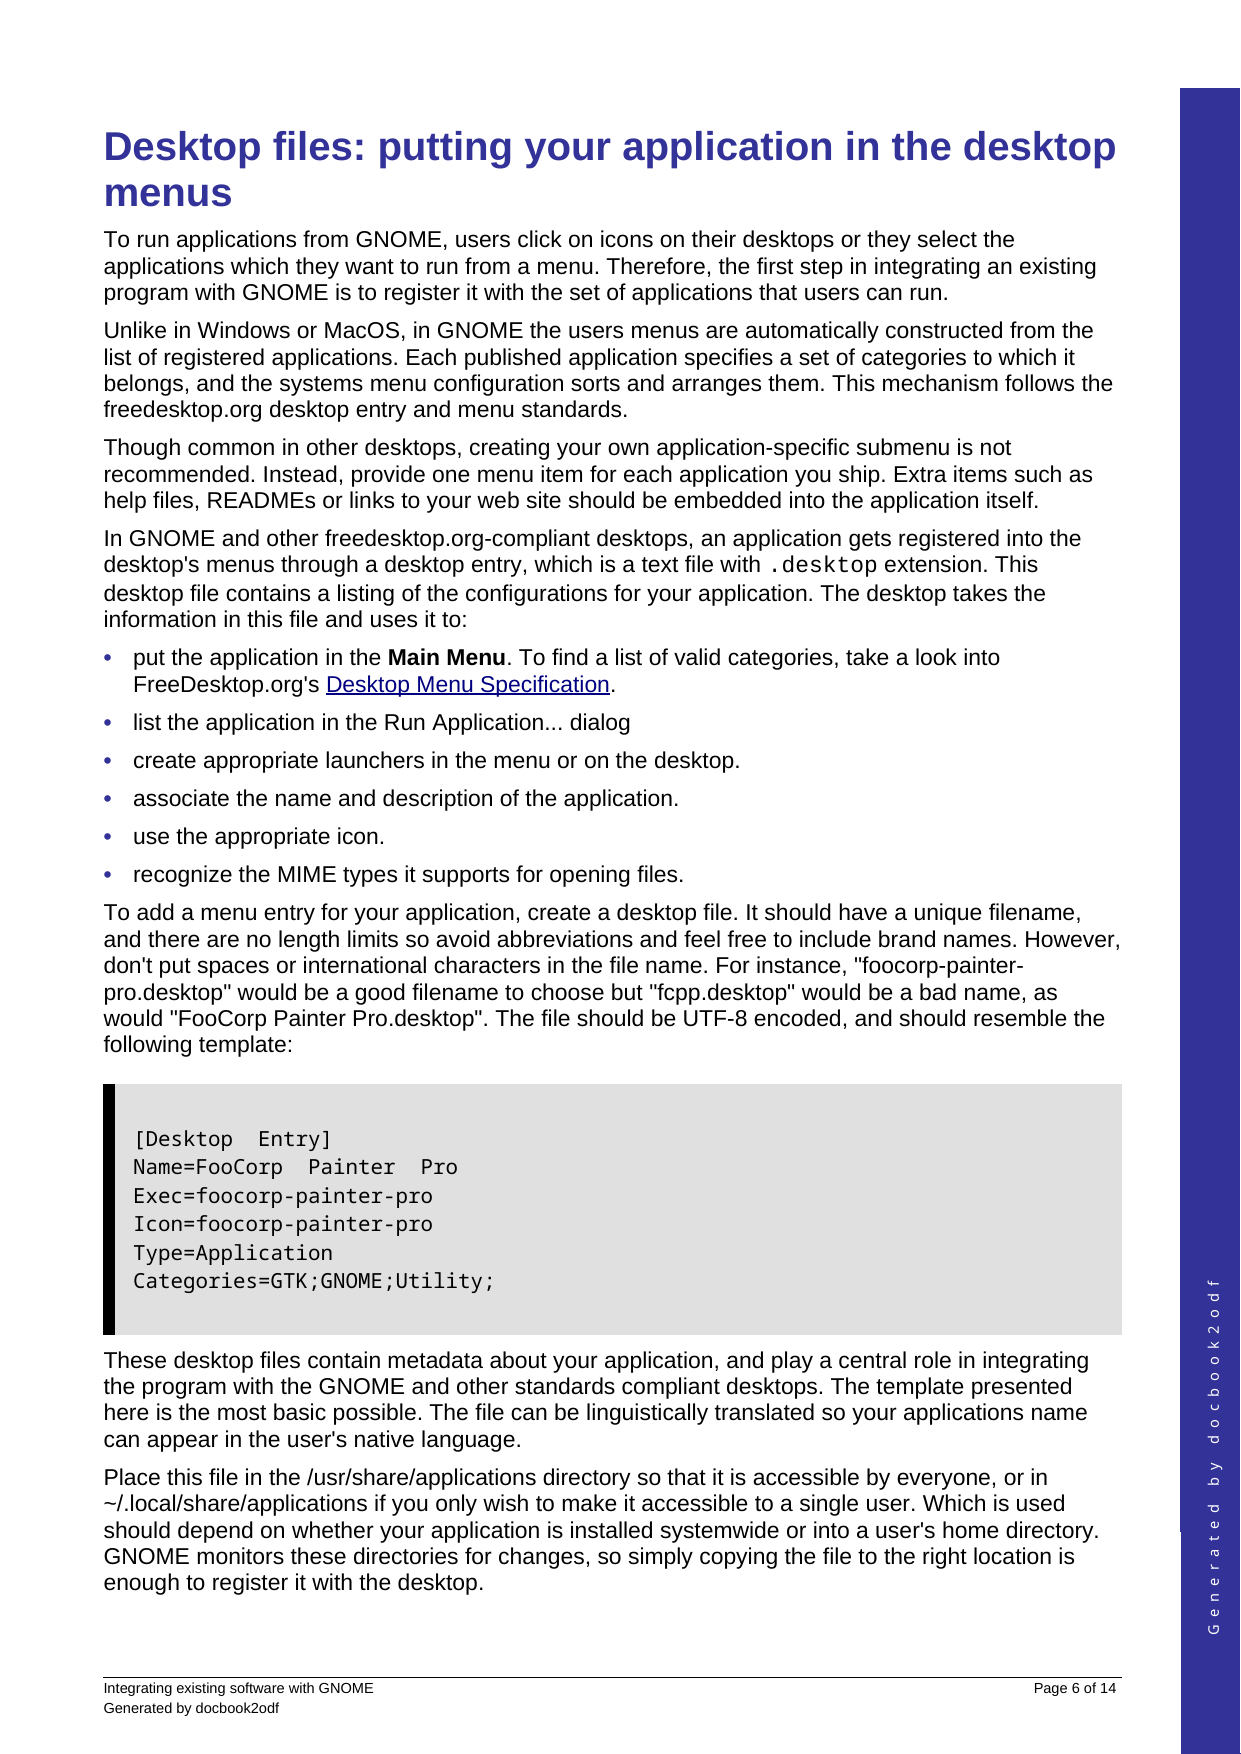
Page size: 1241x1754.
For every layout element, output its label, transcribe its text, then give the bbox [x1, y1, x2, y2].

list Name=FooCorp Painter Pro [115, 1152, 1122, 1181]
text These desktop files contain metadata about your application, and play a central role in integrating the program with the GNOME and other standards compliant desktops. The template presented here is the most basic possible. The file can be linguistically translated so your applications name can appear in the user's native language. [103, 1347, 1122, 1452]
list [Desktop Entry] [115, 1124, 1122, 1152]
subtitle Desktop files: putting your application in the desktop menus [103, 122, 1122, 214]
text Unlike in Windows or MacOS, in GNOME the users menus are automatically constructed from the list of registered applications. Each published application specifies a set of categories to which it belongs, and the systems menu configuration sorts and arranges them. This mechanism follows the freedesktop.org desktop entry and menu standards. [103, 317, 1122, 422]
text Though common in other desktops, creating your own application-specific submenu is not recommended. Instead, provide one menu item for each application you ship. Extra items such as help files, READMEs or links to your web site should be embedded into the application itself. [103, 434, 1122, 513]
text To add a menu entry for your application, create a desktop file. It should have a unique filename, and there are no length limits so avoid abbreviations and feel free to include brand names. However, don't put spaces or international characters in the file name. For instance, "foocorp-painter-pro.desktop" would be a good filename to choose but "fcpp.desktop" would be a bad name, as would "FooCorp Painter Pro.desktop". The file should be UTF-8 encoded, and should resemble the following template: [103, 899, 1122, 1057]
list Icon=foocorp-painter-pro [115, 1209, 1122, 1238]
text Place this file in the /usr/share/applications directory so that it is accessible by everyone, or in ~/.local/share/applications if you only wish to make it accessible to a single user. Which is used should depend on whether your application is installed systemwide or into a user's home directory. GNOME monitors these directories for changes, so simply copying the file to the right location is enough to register it with the desktop. Note that the ~/.local/share/applications location is not monitored by versions of GNOME prior to version 2.10 or on Fedora Core Linux, prior to version 2.8. These versions of GNOME follow the now-deprecated vfolder standard, and so desktop files must be installed to ~/.gnome2/vfolders/applications. This location is not supported by GNOME 2.8 on Fedora Core nor on upstream GNOME 2.10 so for maximum compatibility with deployed desktops, put the file in both locations. Note that the KDE Desktop requires one to run kbuildsycoca to force a refresh of the menus. [103, 1464, 1122, 1596]
list associate the name and description of the application. [103, 785, 1122, 811]
list Type=Application [115, 1238, 1122, 1266]
list Categories=GTK;GNOME;Utility; [115, 1266, 1122, 1295]
text In GNOME and other freedesktop.org-compliant desktops, an application gets registered into the desktop's menus through a desktop entry, which is a text file with .desktop extension. This desktop file contains a listing of the configurations for your application. The desktop takes the information in this file and uses it to: [103, 525, 1122, 632]
list use the appropriate icon. [103, 823, 1122, 849]
text To run applications from GNOME, users click on icons on their desktops or they select the applications which they want to run from a menu. Therefore, the first step in integrating an existing program with GNOME is to register it with the set of applications that users can run. [103, 226, 1122, 305]
list create appropriate launchers in the menu or on the desktop. [103, 747, 1122, 773]
list Exec=foocorp-painter-pro [115, 1181, 1122, 1209]
list recognize the MIME types it supports for opening files. [103, 861, 1122, 888]
list list the application in the Run Application... dialog [103, 709, 1122, 735]
list put the application in the Main Menu. To find a list of valid categories, take a look into FreeDesktop.org's Desktop Menu Specification. [103, 644, 1122, 697]
